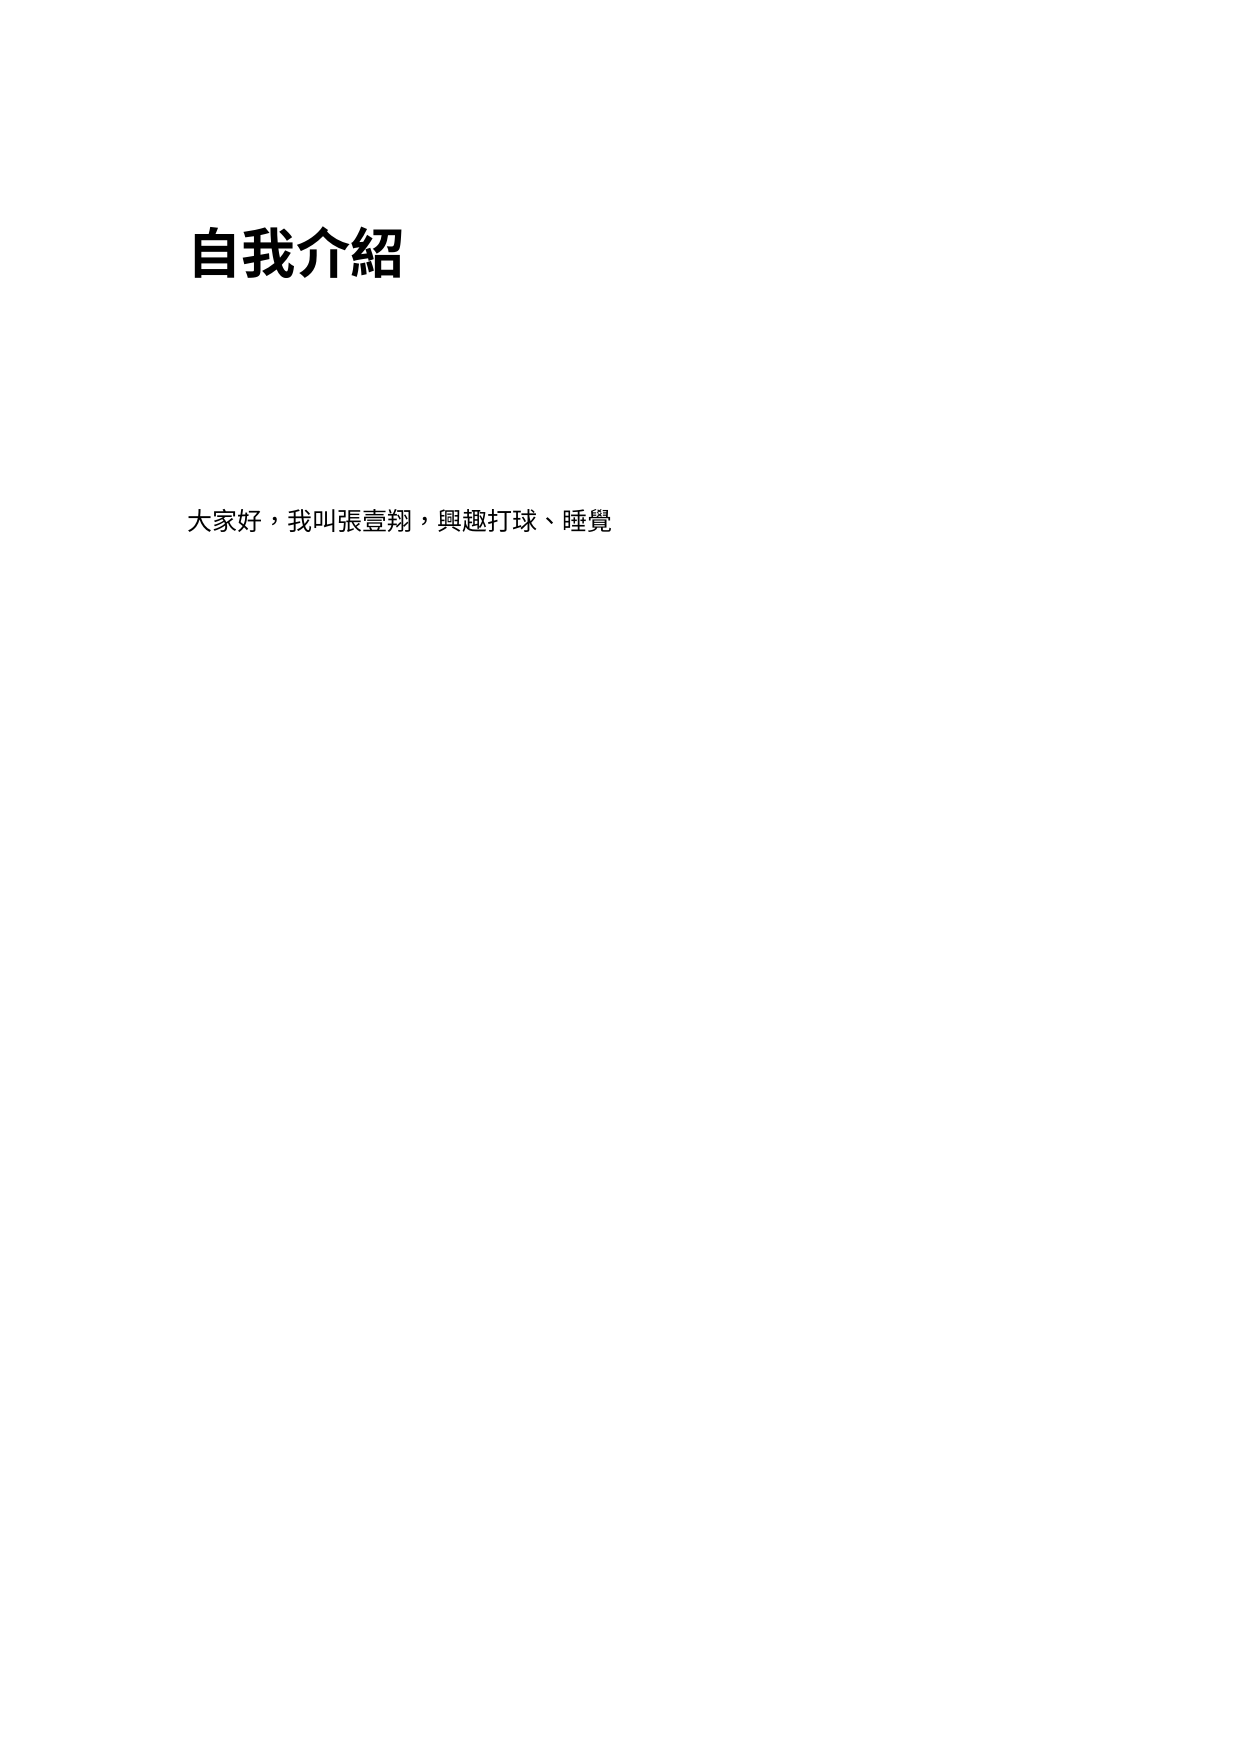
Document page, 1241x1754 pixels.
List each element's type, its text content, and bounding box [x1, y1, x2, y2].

text 大家好，我叫張壹翔，興趣打球、睡覺 [187, 478, 1053, 540]
subtitle 自我介紹 [187, 177, 1053, 302]
